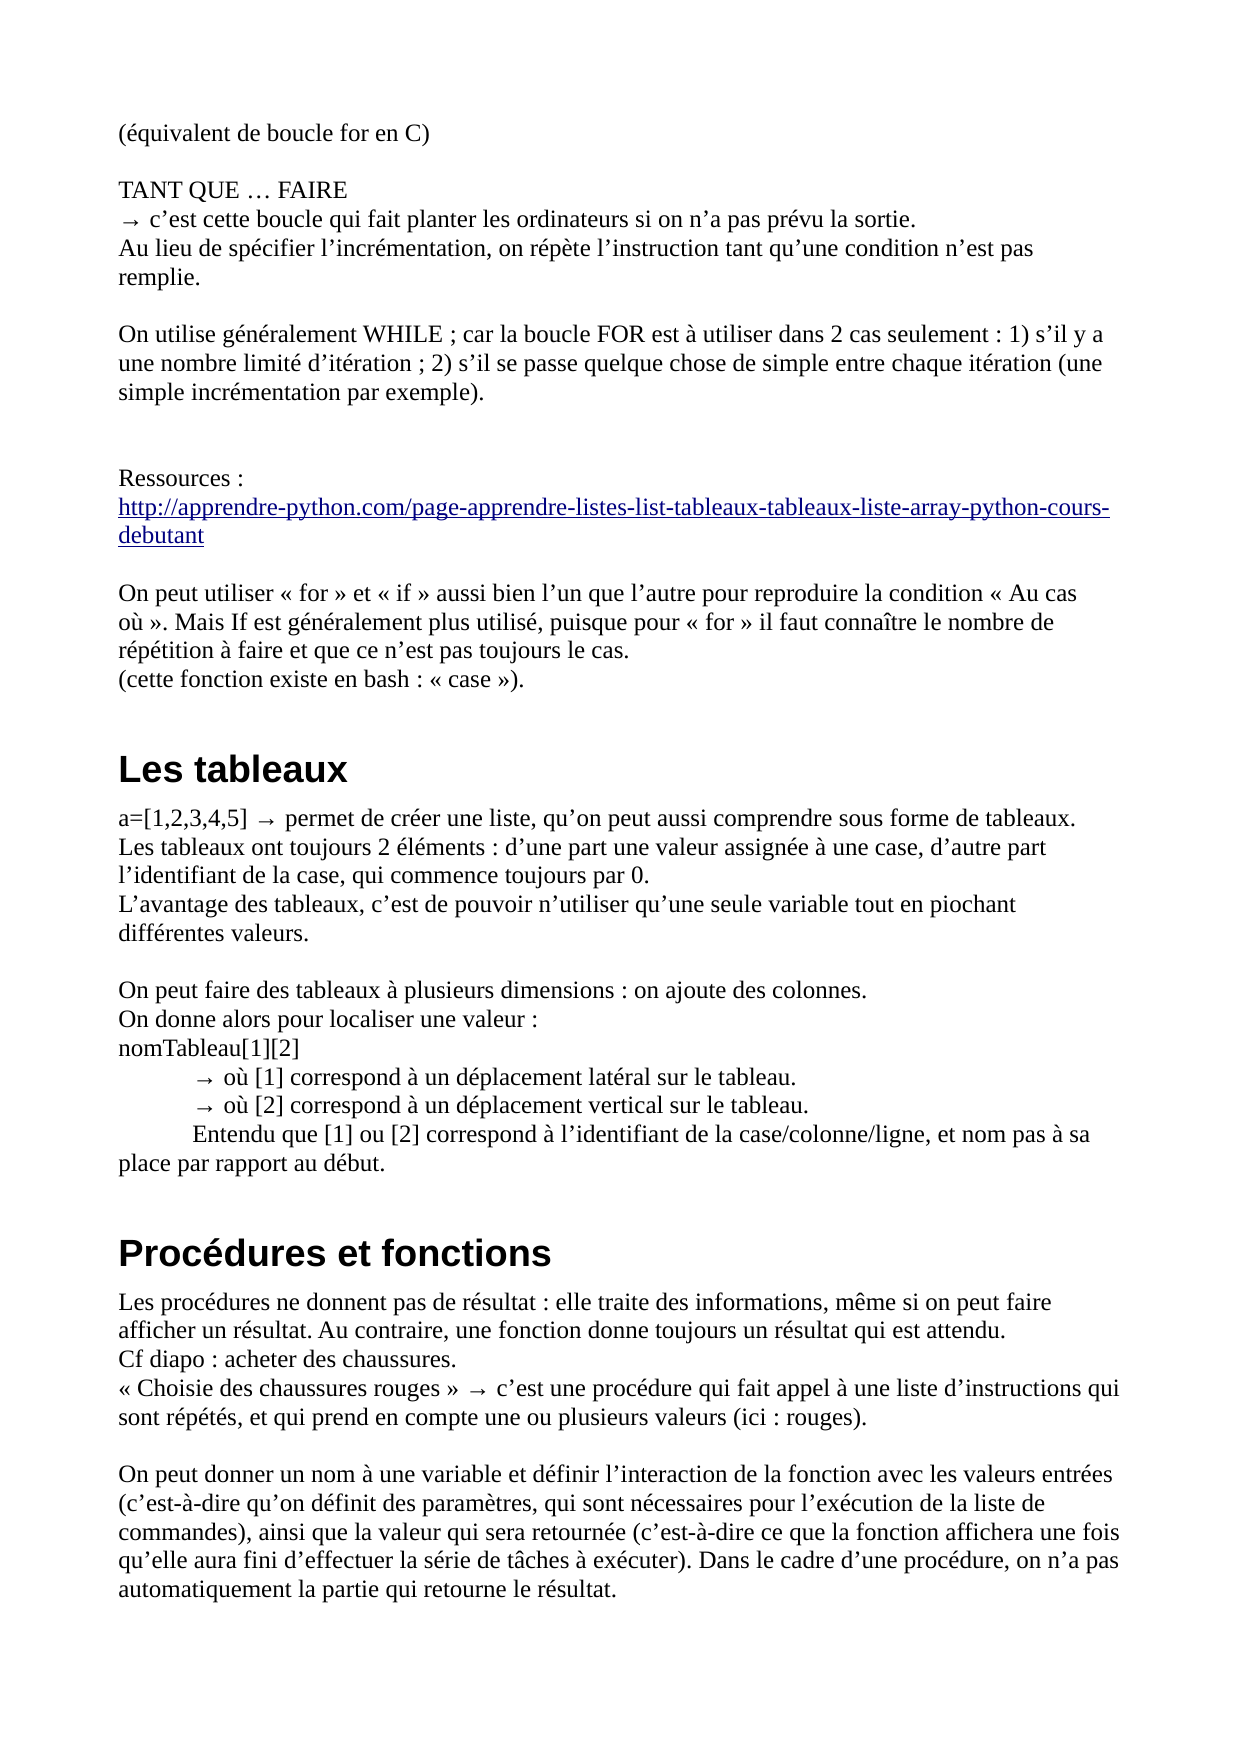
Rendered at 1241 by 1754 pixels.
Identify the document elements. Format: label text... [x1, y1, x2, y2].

text Entendu que [1] ou [2] correspond à l’identifiant de la case/colonne/ligne, et nom pas à sa place par rapport au début. [118, 1119, 1122, 1177]
text On peut donner un nom à une variable et définir l’interaction de la fonction avec les valeurs entrées (c’est-à-dire qu’on définit des paramètres, qui sont nécessaires pour l’exécution de la liste de commandes), ainsi que la valeur qui sera retournée (c’est-à-dire ce que la fonction affichera une fois qu’elle aura fini d’effectuer la série de tâches à exécuter). Dans le cadre d’une procédure, on n’a pas automatiquement la partie qui retourne le résultat. [118, 1459, 1122, 1603]
text a=[1,2,3,4,5] → permet de créer une liste, qu’on peut aussi comprendre sous forme de tableaux. [118, 803, 1122, 832]
text Les procédures ne donnent pas de résultat : elle traite des informations, même si on peut faire afficher un résultat. Au contraire, une fonction donne toujours un résultat qui est attendu. [118, 1287, 1122, 1344]
text → c’est cette boucle qui fait planter les ordinateurs si on n’a pas prévu la sortie. [118, 204, 1122, 233]
text Les tableaux ont toujours 2 éléments : d’une part une valeur assignée à une case, d’autre part l’identifiant de la case, qui commence toujours par 0. [118, 832, 1122, 889]
subtitle Les tableaux [118, 747, 1122, 791]
text « Choisie des chaussures rouges » → c’est une procédure qui fait appel à une liste d’instructions qui sont répétés, et qui prend en compte une ou plusieurs valeurs (ici : rouges). [118, 1373, 1122, 1430]
text Ressources : [118, 463, 1122, 492]
text TANT QUE … FAIRE [118, 176, 1122, 204]
text L’avantage des tableaux, c’est de pouvoir n’utiliser qu’une seule variable tout en piochant différentes valeurs. [118, 889, 1122, 947]
text (cette fonction existe en bash : « case »). [118, 664, 1122, 693]
text nomTableau[1][2] [118, 1033, 1122, 1062]
text http://apprendre-python.com/page-apprendre-listes-list-tableaux-tableaux-liste-array-python-cours-debutant [118, 492, 1122, 549]
text On peut faire des tableaux à plusieurs dimensions : on ajoute des colonnes. [118, 976, 1122, 1004]
subtitle Procédures et fonctions [118, 1231, 1122, 1274]
text → où [1] correspond à un déplacement latéral sur le tableau. [118, 1062, 1122, 1091]
text → où [2] correspond à un déplacement vertical sur le tableau. [118, 1091, 1122, 1119]
text (équivalent de boucle for en C) [118, 118, 1122, 147]
text On utilise généralement WHILE ; car la boucle FOR est à utiliser dans 2 cas seulement : 1) s’il y a une nombre limité d’itération ; 2) s’il se passe quelque chose de simple entre chaque itération (une simple incrémentation par exemple). [118, 319, 1122, 406]
text On donne alors pour localiser une valeur : [118, 1004, 1122, 1033]
text Au lieu de spécifier l’incrémentation, on répète l’instruction tant qu’une condition n’est pas remplie. [118, 233, 1122, 291]
text Cf diapo : acheter des chaussures. [118, 1344, 1122, 1373]
text On peut utiliser « for » et « if » aussi bien l’un que l’autre pour reproduire la condition « Au cas où ». Mais If est généralement plus utilisé, puisque pour « for » il faut connaître le nombre de répétition à faire et que ce n’est pas toujours le cas. [118, 578, 1122, 664]
